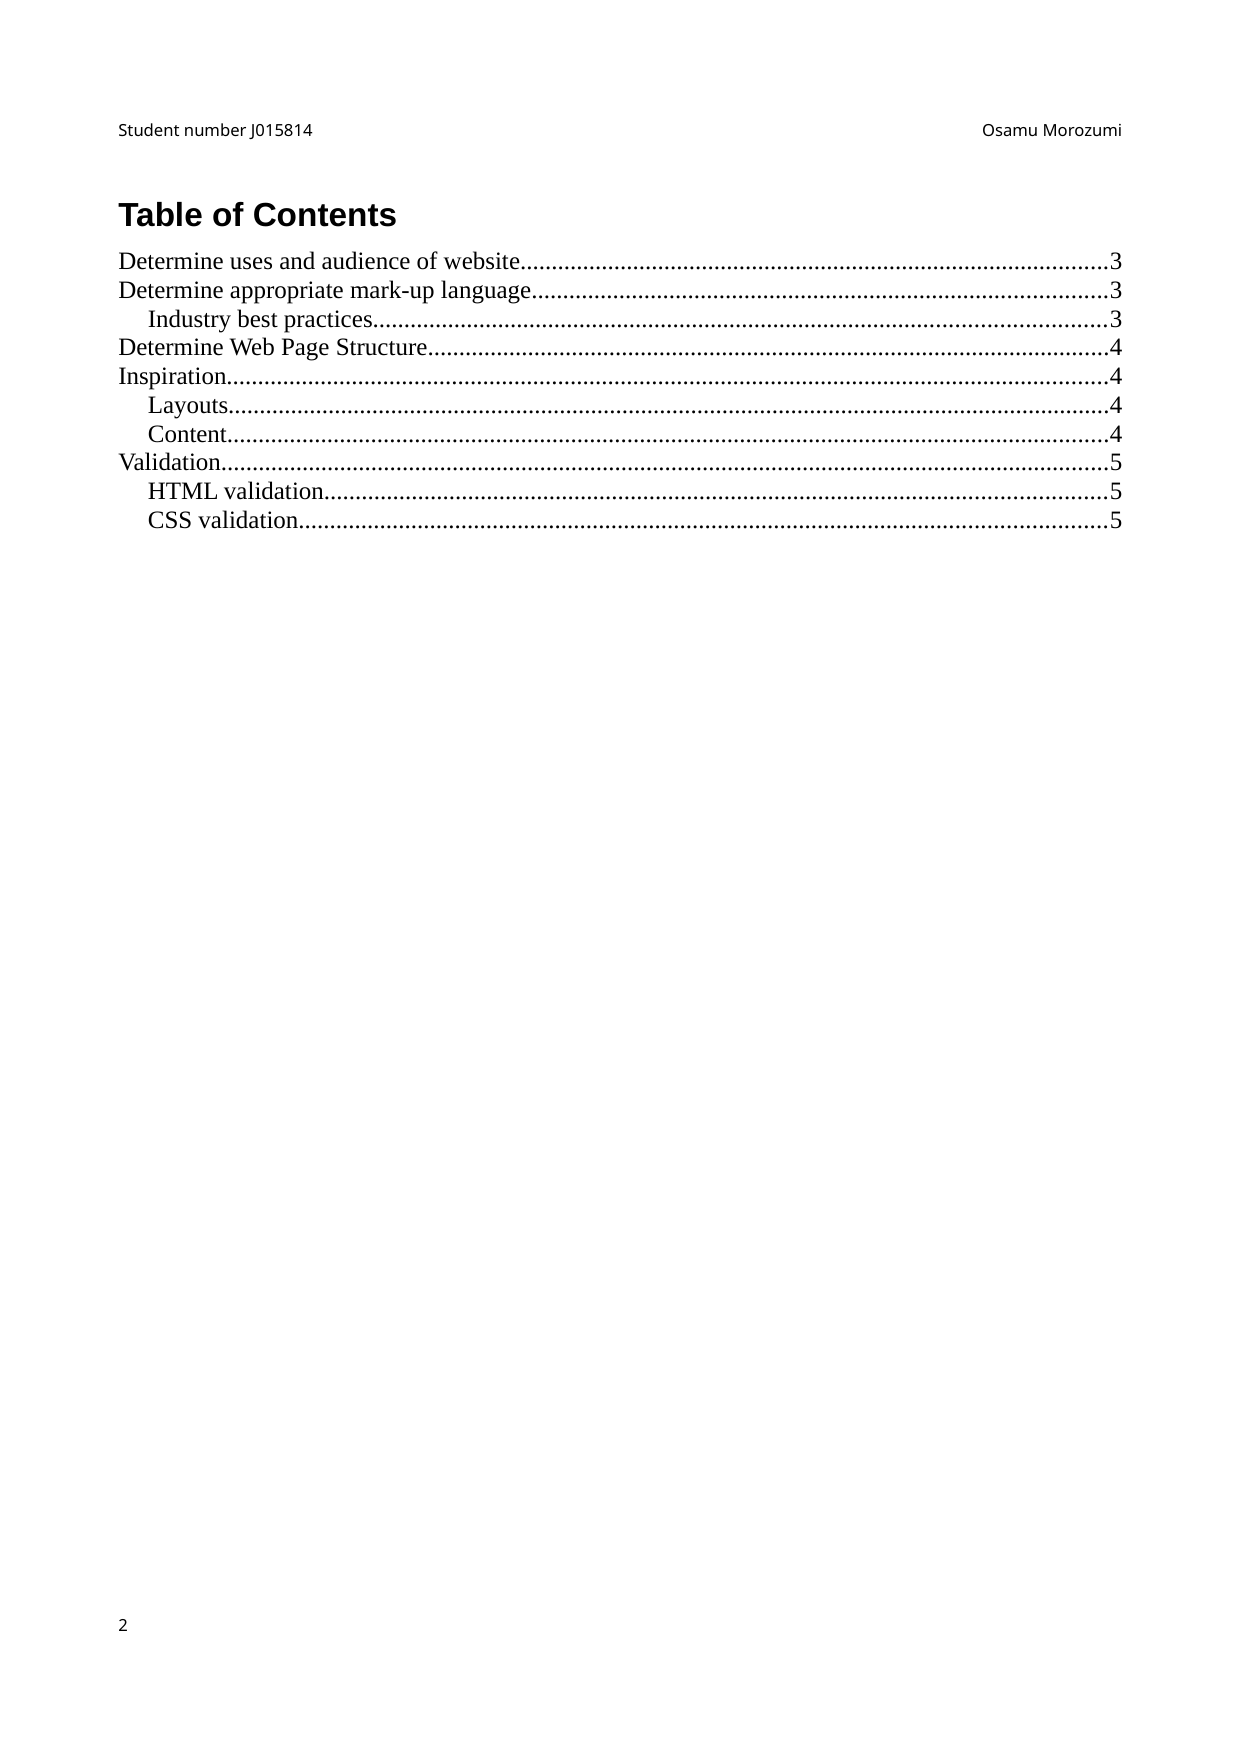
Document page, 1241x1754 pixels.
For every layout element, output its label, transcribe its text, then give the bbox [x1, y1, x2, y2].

text Content 4 [148, 419, 1122, 447]
text HTML validation 5 [148, 476, 1122, 505]
text Determine uses and audience of website 3 [118, 246, 1122, 275]
text Industry best practices 3 [148, 304, 1122, 332]
subtitle Table of Contents [118, 195, 1122, 234]
text Determine appropriate mark-up language 3 [118, 275, 1122, 304]
text Determine Web Page Structure 4 [118, 332, 1122, 361]
text Layouts 4 [148, 390, 1122, 419]
text Validation 5 [118, 447, 1122, 476]
text Inspiration 4 [118, 361, 1122, 390]
text CSS validation 5 [148, 505, 1122, 534]
